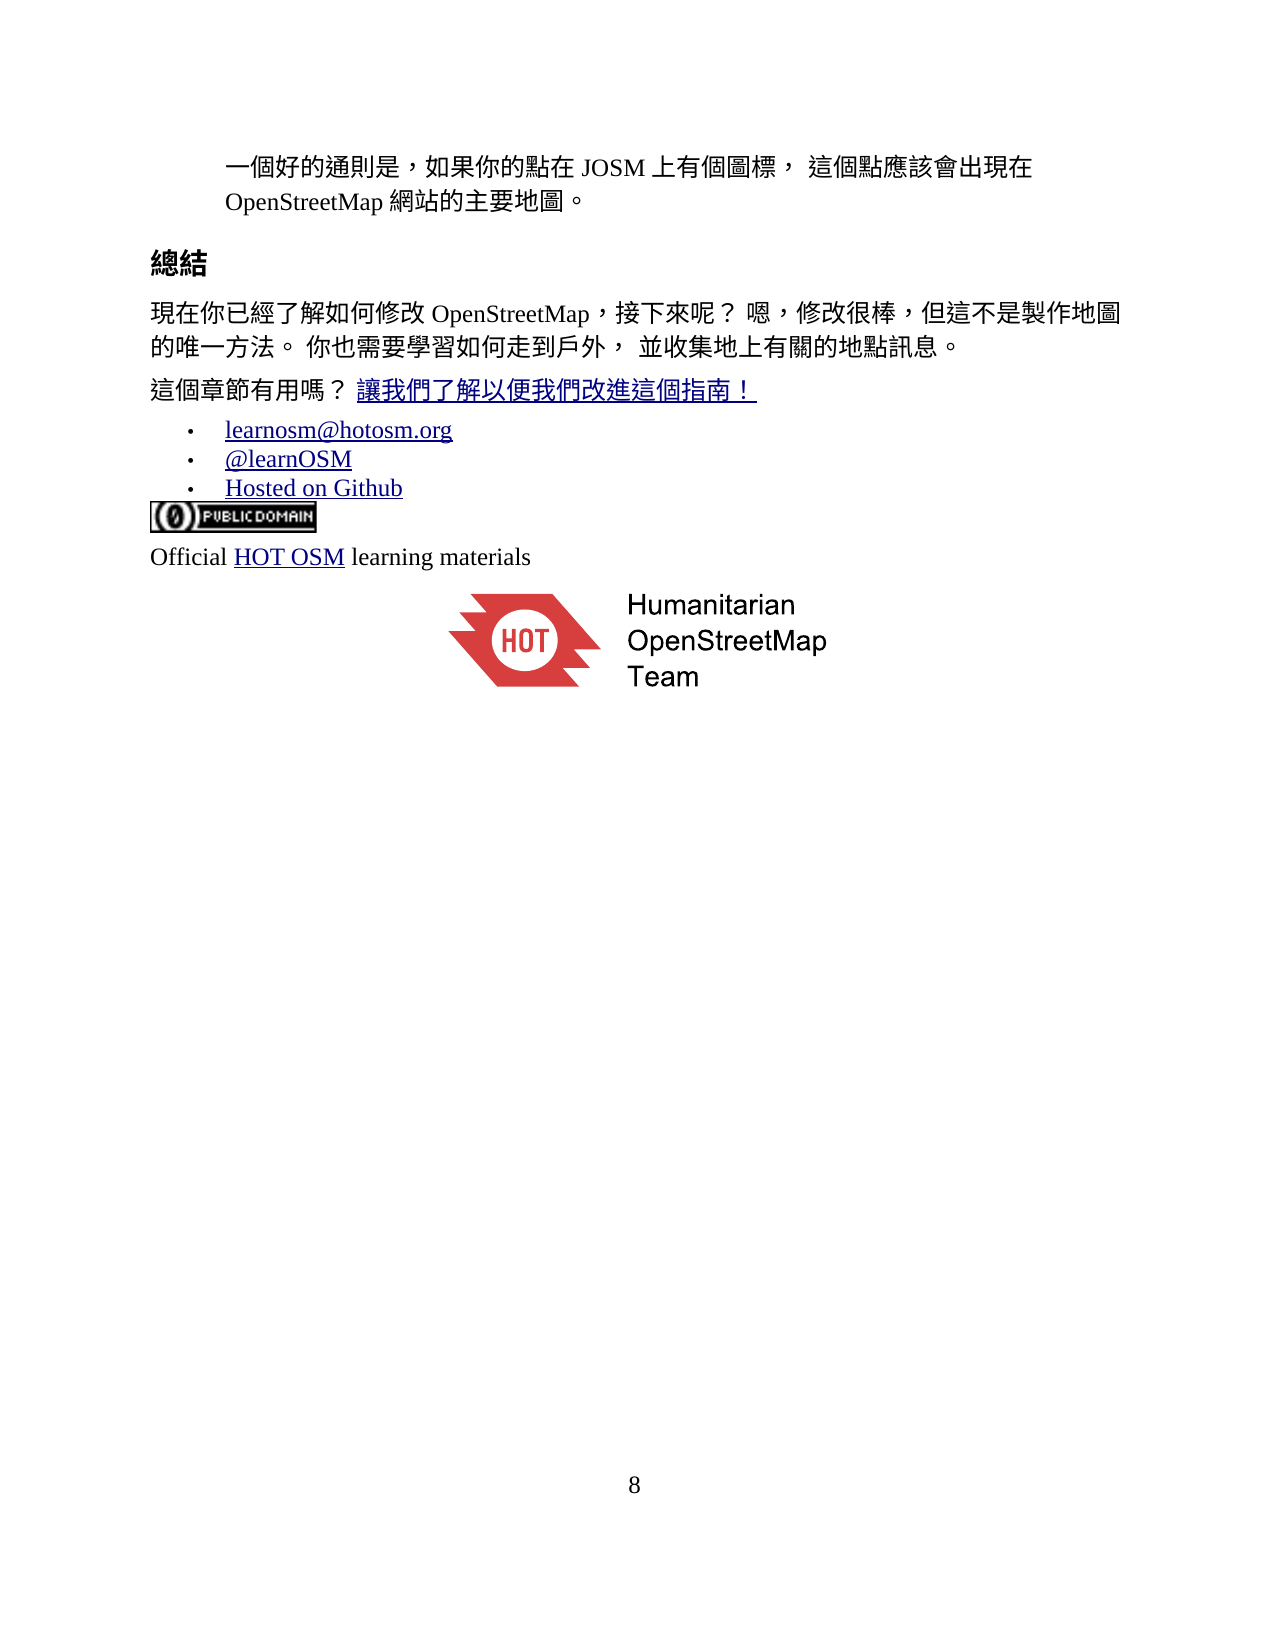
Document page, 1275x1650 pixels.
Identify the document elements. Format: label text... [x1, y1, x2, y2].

list 一個好的通則是，如果你的點在 JOSM 上有個圖標， 這個點應該會出現在 OpenStreetMap 網站的主要地圖。 [187, 150, 1125, 218]
text 這個章節有用嗎？ 讓我們了解以便我們改進這個指南！ [150, 372, 1125, 406]
list learnosm@hotosm.org [187, 415, 1125, 444]
list Hosted on Github [187, 473, 1125, 502]
text Official HOT OSM learning materials [150, 542, 1125, 571]
text 現在你已經了解如何修改 OpenStreetMap，接下來呢？ 嗯，修改很棒，但這不是製作地圖的唯一方法。 你也需要學習如何走到戶外， 並收集地上有關的地點訊息。 [150, 295, 1125, 363]
picture [150, 501, 317, 533]
list @learnOSM [187, 444, 1125, 473]
subtitle 總結 [150, 243, 1125, 283]
